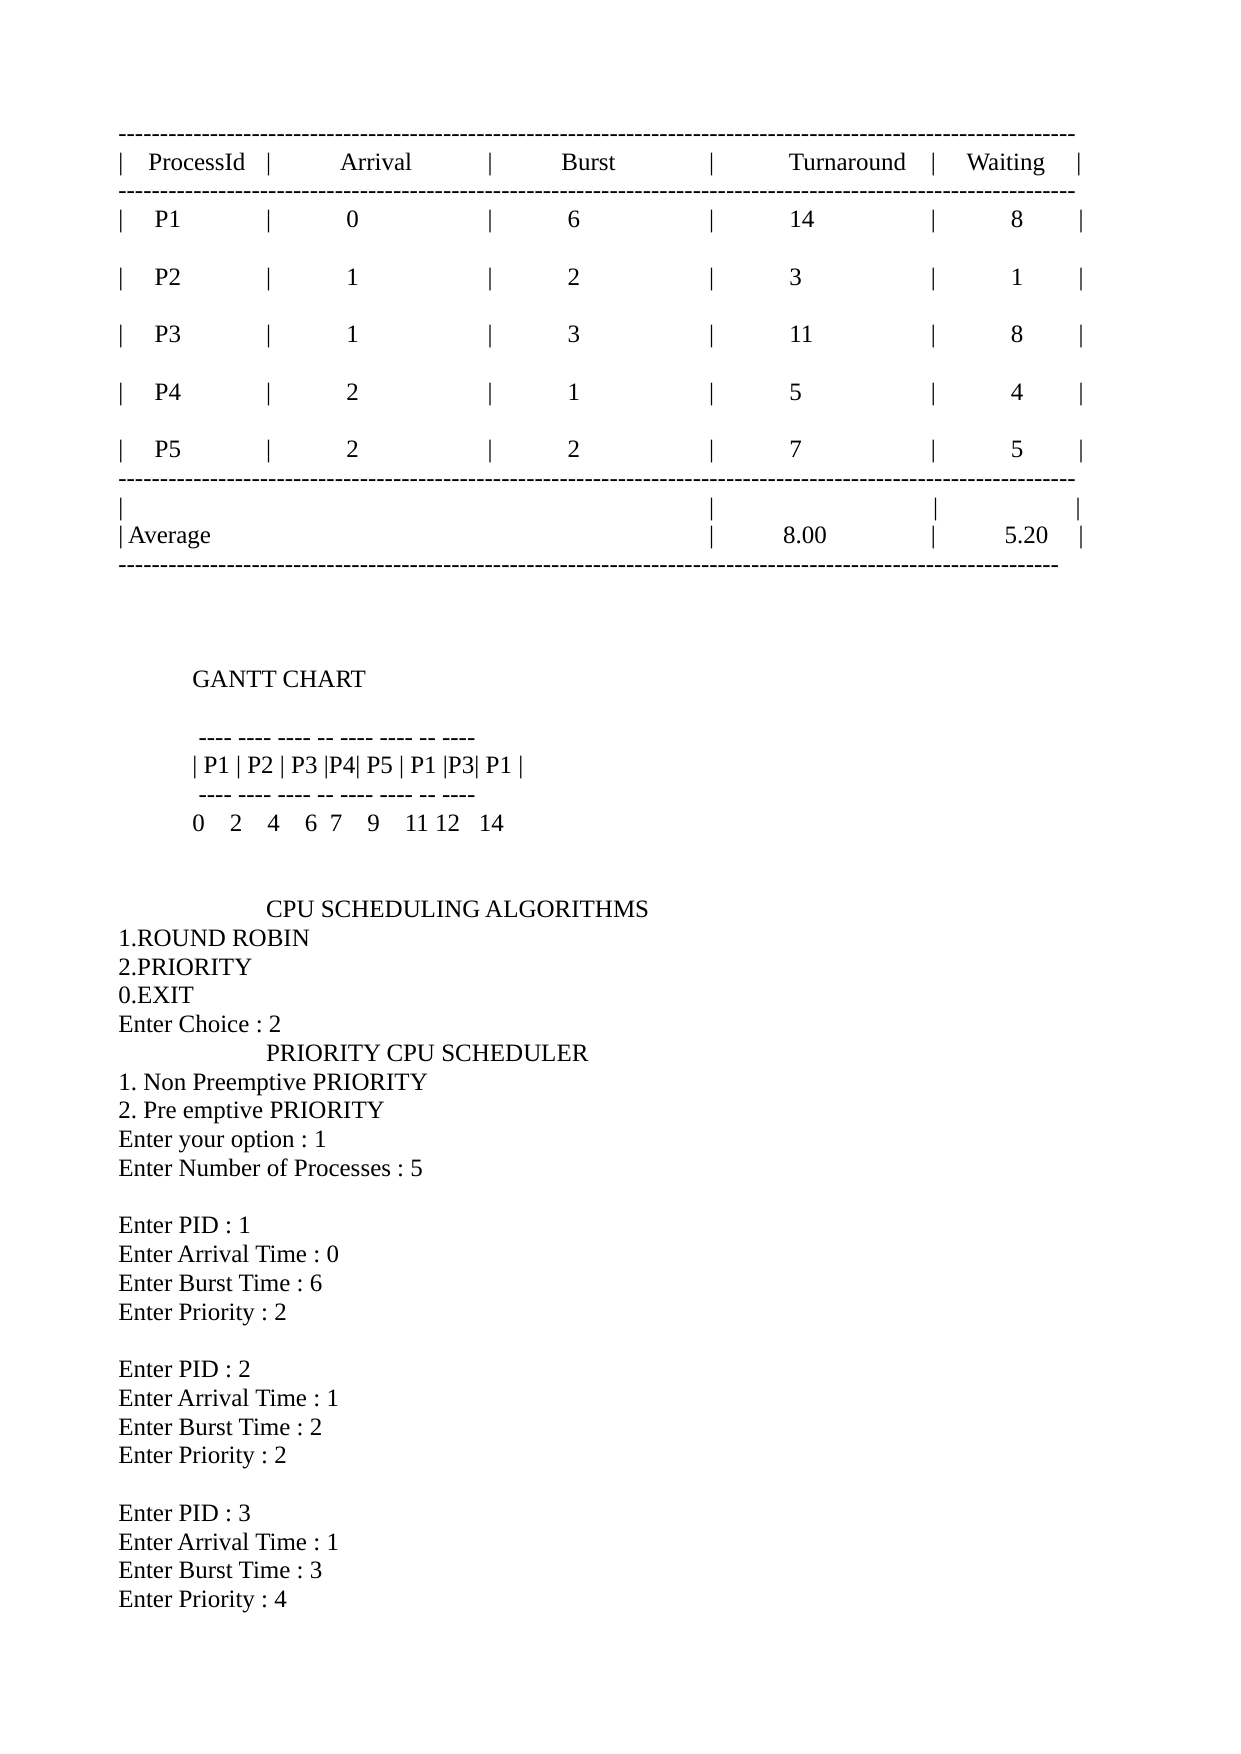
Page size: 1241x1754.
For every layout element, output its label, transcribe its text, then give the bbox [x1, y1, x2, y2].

text Enter Priority : 2 [118, 1441, 1122, 1469]
text ------------------------------------------------------------------------------------------------------------------- [118, 176, 1122, 204]
text Enter Burst Time : 6 [118, 1268, 1122, 1297]
text CPU SCHEDULING ALGORITHMS [118, 894, 1122, 923]
text | P4 | 2 | 1 | 5 | 4 | [118, 377, 1122, 406]
text Enter Priority : 4 [118, 1584, 1122, 1613]
text ---- ---- ---- -- ---- ---- -- ---- [118, 722, 1122, 751]
text | P1 | P2 | P3 |P4| P5 | P1 |P3| P1 | [118, 751, 1122, 779]
text 2.PRIORITY [118, 952, 1122, 981]
text GANTT CHART [118, 664, 1122, 693]
text | P3 | 1 | 3 | 11 | 8 | [118, 319, 1122, 348]
text 0.EXIT [118, 981, 1122, 1009]
text | | | | [118, 492, 1122, 521]
text PRIORITY CPU SCHEDULER [118, 1038, 1122, 1067]
text Enter PID : 2 [118, 1354, 1122, 1383]
text ----------------------------------------------------------------------------------------------------------------- [118, 549, 1122, 578]
text | ProcessId | Arrival | Burst | Turnaround | Waiting | [118, 147, 1122, 176]
text Enter Arrival Time : 1 [118, 1527, 1122, 1556]
text Enter PID : 1 [118, 1211, 1122, 1239]
text ---- ---- ---- -- ---- ---- -- ---- [118, 779, 1122, 808]
text | P5 | 2 | 2 | 7 | 5 | [118, 434, 1122, 463]
text | P1 | 0 | 6 | 14 | 8 | [118, 204, 1122, 233]
text ------------------------------------------------------------------------------------------------------------------- [118, 118, 1122, 147]
text 1.ROUND ROBIN [118, 923, 1122, 952]
text 2. Pre emptive PRIORITY [118, 1096, 1122, 1124]
text | P2 | 1 | 2 | 3 | 1 | [118, 262, 1122, 291]
text | Average | 8.00 | 5.20 | [118, 521, 1122, 549]
text Enter Arrival Time : 1 [118, 1383, 1122, 1412]
text ------------------------------------------------------------------------------------------------------------------- [118, 463, 1122, 492]
text Enter Priority : 2 [118, 1297, 1122, 1326]
text Enter Arrival Time : 0 [118, 1239, 1122, 1268]
text Enter PID : 3 [118, 1498, 1122, 1527]
text 0 2 4 6 7 9 11 12 14 [118, 808, 1122, 837]
text Enter your option : 1 [118, 1124, 1122, 1153]
text Enter Burst Time : 2 [118, 1412, 1122, 1441]
text Enter Burst Time : 3 [118, 1556, 1122, 1584]
text Enter Number of Processes : 5 [118, 1153, 1122, 1182]
text Enter Choice : 2 [118, 1009, 1122, 1038]
text 1. Non Preemptive PRIORITY [118, 1067, 1122, 1096]
